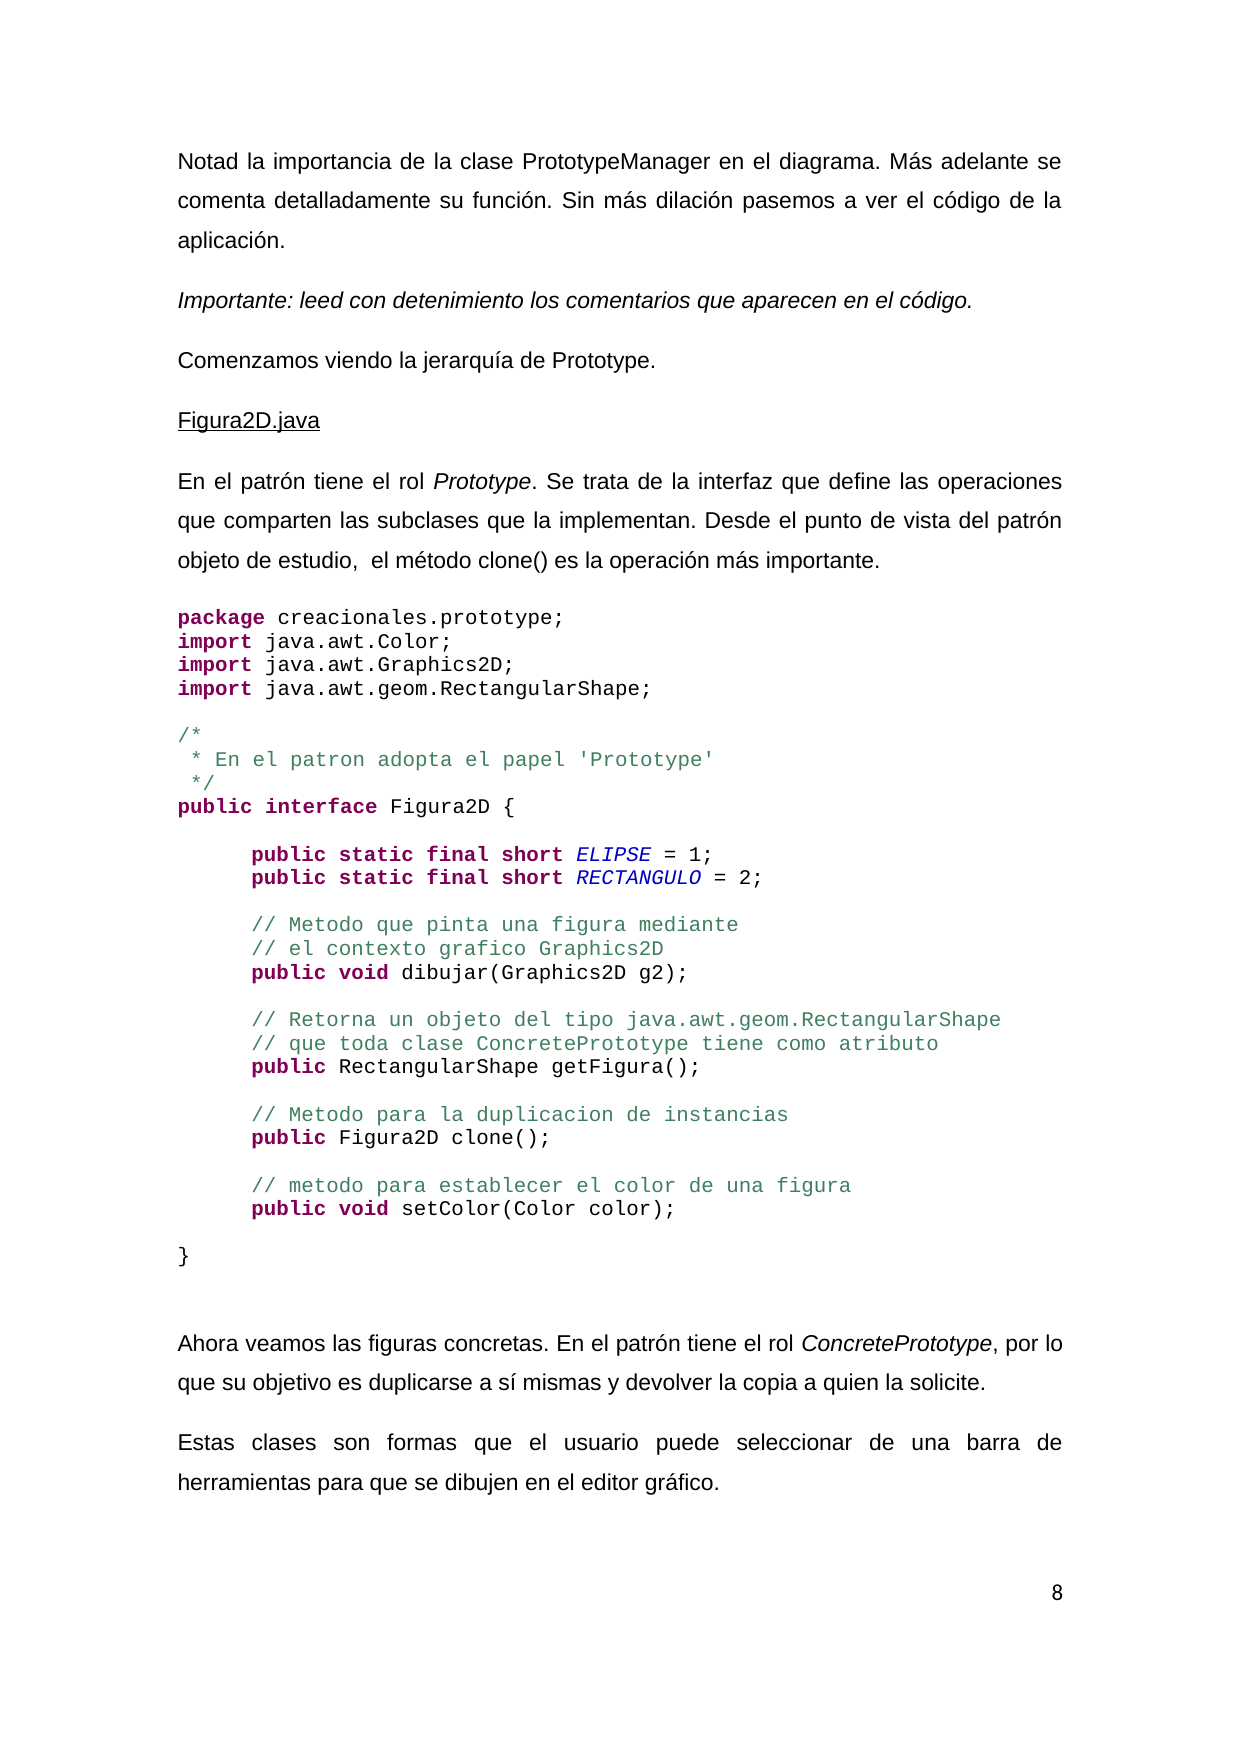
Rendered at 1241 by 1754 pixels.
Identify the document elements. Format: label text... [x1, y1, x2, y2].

text // Retorna un objeto del tipo java.awt.geom.RectangularShape [177, 1009, 1063, 1033]
text Estas clases son formas que el usuario puede seleccionar de una barra de herramientas para que se dibujen en el editor gráfico. [177, 1429, 1063, 1495]
text Comenzamos viendo la jerarquía de Prototype. [177, 347, 1063, 373]
text public interface Figura2D { [177, 796, 1063, 820]
text /* [177, 725, 1063, 749]
text Importante: leed con detenimiento los comentarios que aparecen en el código. [177, 287, 1063, 313]
text // metodo para establecer el color de una figura [177, 1174, 1063, 1198]
text Figura2D.java [177, 407, 1063, 434]
text // Metodo que pinta una figura mediante [177, 914, 1063, 938]
text Ahora veamos las figuras concretas. En el patrón tiene el rol ConcretePrototype, por lo que su objetivo es duplicarse a sí mismas y devolver la copia a quien la solicite. [177, 1329, 1063, 1395]
text import java.awt.Graphics2D; [177, 654, 1063, 678]
text public RectangularShape getFigura(); [177, 1056, 1063, 1080]
text */ [177, 773, 1063, 796]
text // Metodo para la duplicacion de instancias [177, 1104, 1063, 1127]
text public static final short RECTANGULO = 2; [177, 867, 1063, 891]
text public Figura2D clone(); [177, 1127, 1063, 1151]
text } [177, 1246, 1063, 1269]
text import java.awt.geom.RectangularShape; [177, 678, 1063, 702]
text public static final short ELIPSE = 1; [177, 843, 1063, 867]
text // que toda clase ConcretePrototype tiene como atributo [177, 1033, 1063, 1056]
text En el patrón tiene el rol Prototype. Se trata de la interfaz que define las operaciones que comparten las subclases que la implementan. Desde el punto de vista del patrón objeto de estudio, el método clone() es la operación más importante. [177, 468, 1063, 573]
text public void dibujar(Graphics2D g2); [177, 962, 1063, 985]
text * En el patron adopta el papel 'Prototype' [177, 749, 1063, 773]
text Notad la importancia de la clase PrototypeManager en el diagrama. Más adelante se comenta detalladamente su función. Sin más dilación pasemos a ver el código de la aplicación. [177, 148, 1063, 253]
text // el contexto grafico Graphics2D [177, 938, 1063, 962]
text package creacionales.prototype; [177, 607, 1063, 631]
text import java.awt.Color; [177, 631, 1063, 654]
text public void setColor(Color color); [177, 1198, 1063, 1222]
